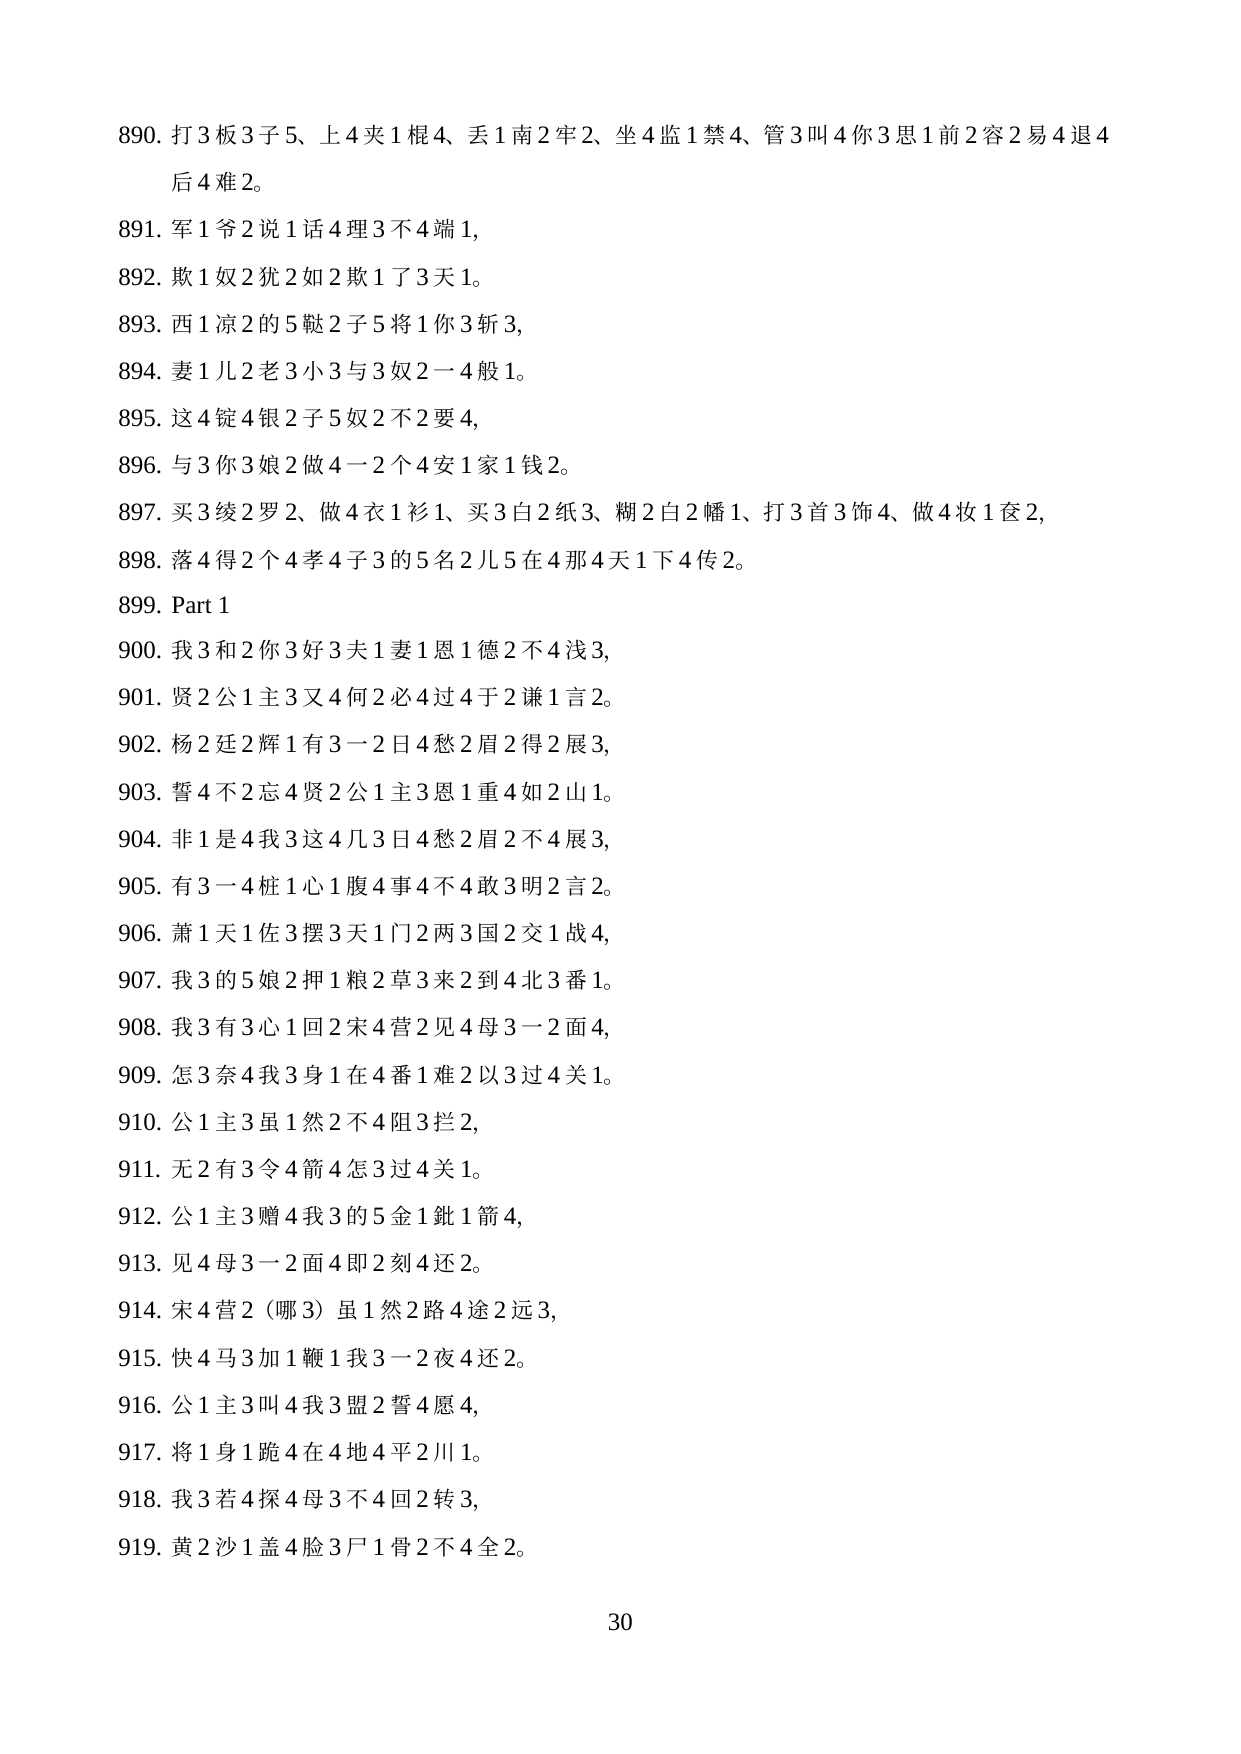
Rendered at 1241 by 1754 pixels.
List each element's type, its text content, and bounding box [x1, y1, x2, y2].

text 911. 无2有3令4箭4怎3过4关1。 [118, 1152, 1122, 1184]
text 919. 黄2沙1盖4脸3尸1骨2不4全2。 [118, 1530, 1122, 1561]
text 910. 公1主3虽1然2不4阻3拦2， [118, 1105, 1122, 1136]
text 916. 公1主3叫4我3盟2誓4愿4， [118, 1388, 1122, 1419]
text 897. 买3绫2罗2、做4衣1衫1、买3白2纸3、糊2白2幡1、打3首3饰4、做4妆1奁2， [118, 496, 1122, 527]
text 902. 杨2廷2辉1有3一2日4愁2眉2得2展3， [118, 727, 1122, 759]
text 918. 我3若4探4母3不4回2转3， [118, 1482, 1122, 1514]
text 894. 妻1儿2老3小3与3奴2一4般1。 [118, 354, 1122, 386]
text 903. 誓4不2忘4贤2公1主3恩1重4如2山1。 [118, 775, 1122, 806]
text 915. 快4马3加1鞭1我3一2夜4还2。 [118, 1341, 1122, 1372]
text 905. 有3一4桩1心1腹4事4不4敢3明2言2。 [118, 869, 1122, 901]
text 895. 这4锭4银2子5奴2不2要4， [118, 401, 1122, 433]
text 898. 落4得2个4孝4子3的5名2儿5在4那4天1下4传2。 [118, 543, 1122, 574]
text 892. 欺1奴2犹2如2欺1了3天1。 [118, 260, 1122, 291]
text 890. 打3板3子5、上4夹1棍4、丢1南2牢2、坐4监1禁4、管3叫4你3思1前2容2易4退4后4难2。 [118, 118, 1122, 197]
text 907. 我3的5娘2押1粮2草3来2到4北3番1。 [118, 963, 1122, 995]
text 899. Part 1 [118, 590, 1122, 619]
text 917. 将1身1跪4在4地4平2川1。 [118, 1435, 1122, 1467]
text 906. 萧1天1佐3摆3天1门2两3国2交1战4， [118, 916, 1122, 948]
text 900. 我3和2你3好3夫1妻1恩1德2不4浅3， [118, 633, 1122, 664]
text 912. 公1主3赠4我3的5金1鈚1箭4， [118, 1199, 1122, 1231]
text 914. 宋4营2（哪3）虽1然2路4途2远3， [118, 1294, 1122, 1325]
text 891. 军1爷2说1话4理3不4端1， [118, 212, 1122, 244]
text 901. 贤2公1主3又4何2必4过4于2谦1言2。 [118, 680, 1122, 712]
text 896. 与3你3娘2做4一2个4安1家1钱2。 [118, 448, 1122, 480]
text 904. 非1是4我3这4几3日4愁2眉2不4展3， [118, 822, 1122, 853]
text 908. 我3有3心1回2宋4营2见4母3一2面4， [118, 1011, 1122, 1042]
text 909. 怎3奈4我3身1在4番1难2以3过4关1。 [118, 1058, 1122, 1089]
text 913. 见4母3一2面4即2刻4还2。 [118, 1247, 1122, 1278]
text 893. 西1凉2的5鞑2子5将1你3斩3， [118, 307, 1122, 338]
